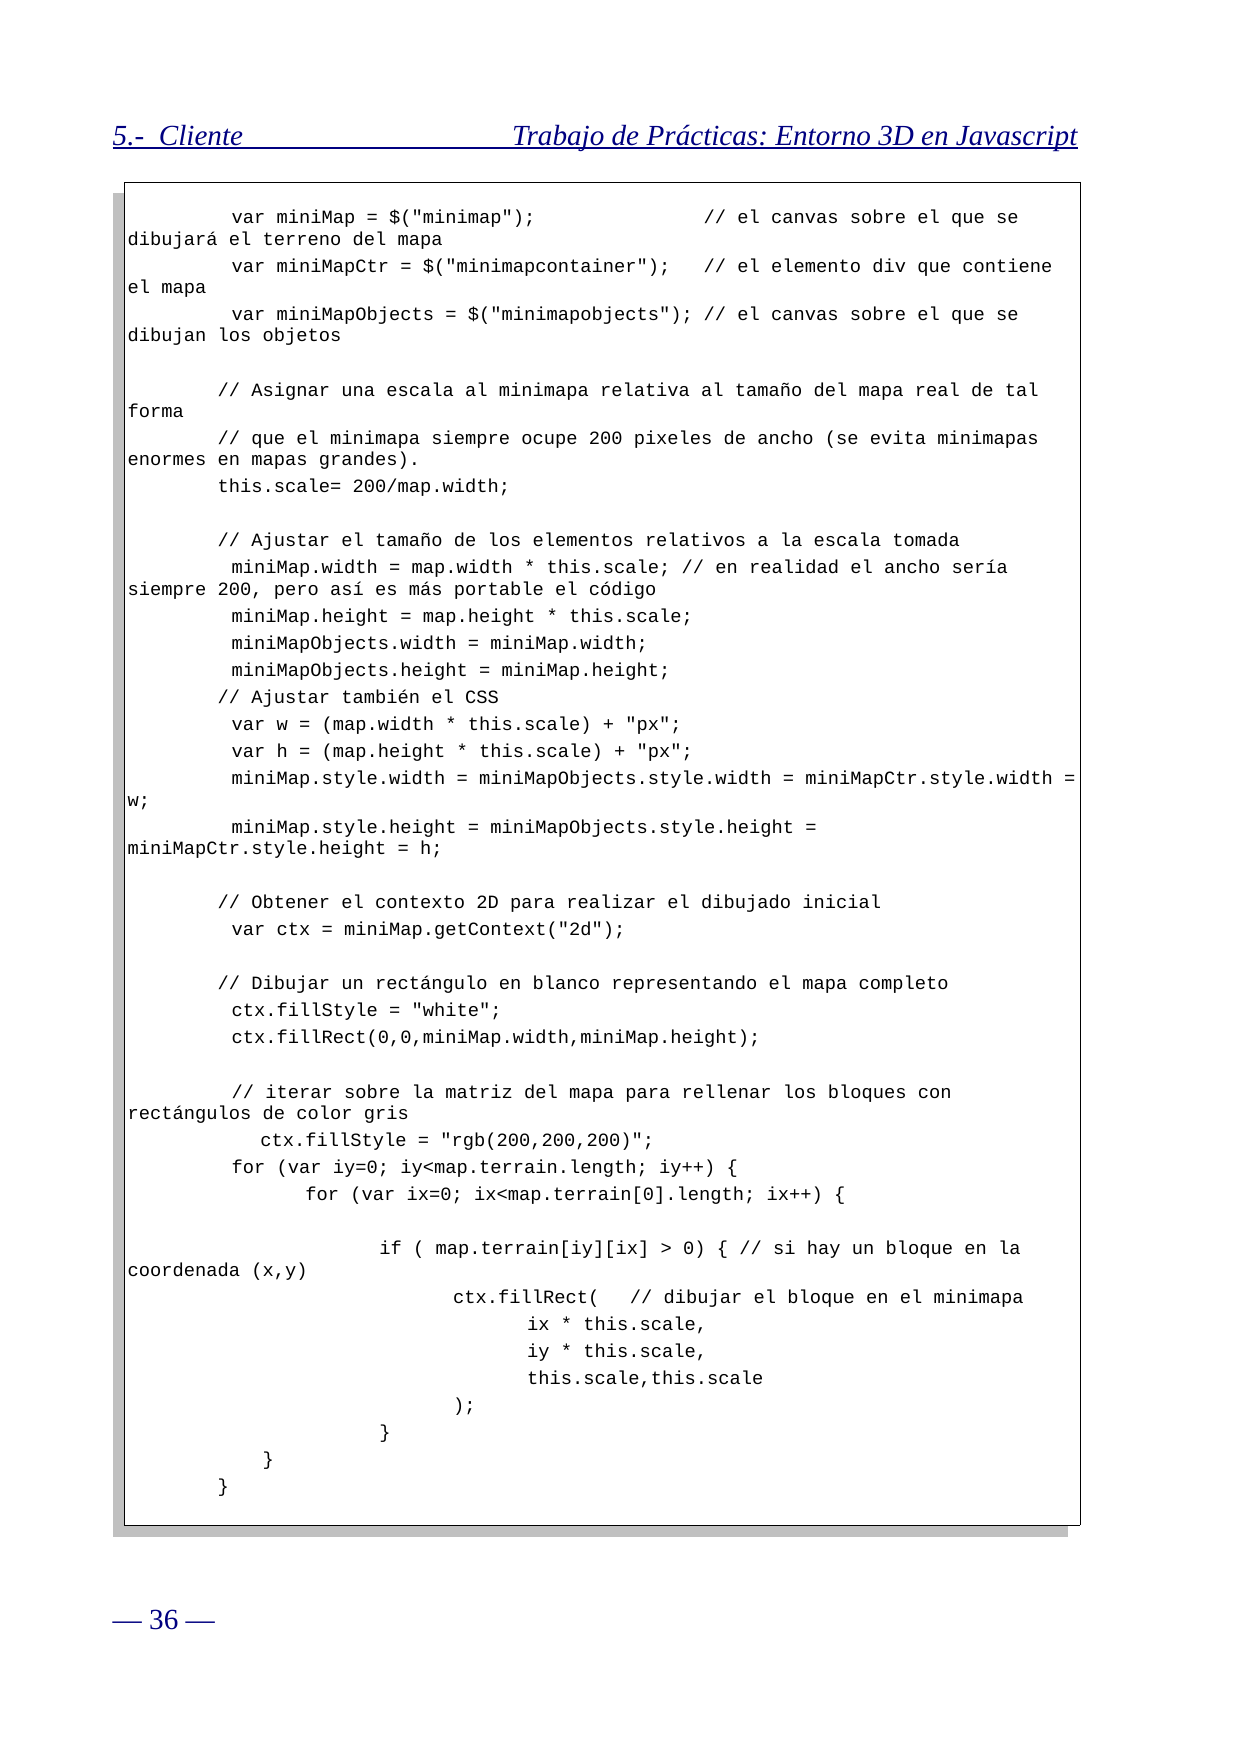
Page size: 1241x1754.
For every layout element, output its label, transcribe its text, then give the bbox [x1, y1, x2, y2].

text miniMap.style.height = miniMapObjects.style.height = miniMapCtr.style.height = h; [125, 791, 1080, 839]
text var miniMap = $("minimap"); // el canvas sobre el que se dibujará el terreno del mapa [125, 183, 1080, 230]
text if ( map.terrain[iy][ix] > 0) { // si hay un bloque en la coordenada (x,y) [125, 1212, 1080, 1261]
text // Obtener el contexto 2D para realizar el dibujado inicial [125, 866, 1080, 893]
text // Dibujar un rectángulo en blanco representando el mapa completo [125, 947, 1080, 974]
text var miniMapCtr = $("minimapcontainer"); // el elemento div que contiene el mapa [125, 230, 1080, 278]
text var miniMapObjects = $("minimapobjects"); // el canvas sobre el que se dibujan los objetos [125, 278, 1080, 327]
text // Ajustar el tamaño de los elementos relativos a la escala tomada [125, 504, 1080, 532]
text miniMapObjects.height = miniMap.height; [125, 634, 1080, 661]
text } [125, 1396, 1080, 1423]
text var w = (map.width * this.scale) + "px"; [125, 688, 1080, 715]
text var ctx = miniMap.getContext("2d"); [125, 893, 1080, 920]
text ctx.fillRect(0,0,miniMap.width,miniMap.height); [125, 1002, 1080, 1029]
text miniMap.style.width = miniMapObjects.style.width = miniMapCtr.style.width = w; [125, 742, 1080, 791]
text this.scale,this.scale [125, 1342, 1080, 1369]
text iy * this.scale, [125, 1315, 1080, 1342]
text for (var iy=0; iy<map.terrain.length; iy++) { [125, 1131, 1080, 1158]
text } [125, 1450, 1080, 1525]
text miniMapObjects.width = miniMap.width; [125, 607, 1080, 634]
text // que el minimapa siempre ocupe 200 pixeles de ancho (se evita minimapas enormes en mapas grandes). [125, 402, 1080, 450]
text miniMap.height = map.height * this.scale; [125, 580, 1080, 607]
text this.scale= 200/map.width; [125, 450, 1080, 477]
text // Ajustar también el CSS [125, 661, 1080, 688]
text // Asignar una escala al minimapa relativa al tamaño del mapa real de tal forma [125, 354, 1080, 402]
text ); [125, 1369, 1080, 1396]
text ctx.fillStyle = "rgb(200,200,200)"; [125, 1104, 1080, 1131]
text ctx.fillRect( // dibujar el bloque en el minimapa [125, 1261, 1080, 1288]
text } [125, 1423, 1080, 1450]
text ix * this.scale, [125, 1288, 1080, 1315]
text for (var ix=0; ix<map.terrain[0].length; ix++) { [125, 1158, 1080, 1185]
text var h = (map.height * this.scale) + "px"; [125, 715, 1080, 742]
text miniMap.width = map.width * this.scale; // en realidad el ancho sería siempre 200, pero así es más portable el código [125, 532, 1080, 580]
text // iterar sobre la matriz del mapa para rellenar los bloques con rectángulos de color gris [125, 1056, 1080, 1104]
text ctx.fillStyle = "white"; [125, 974, 1080, 1002]
